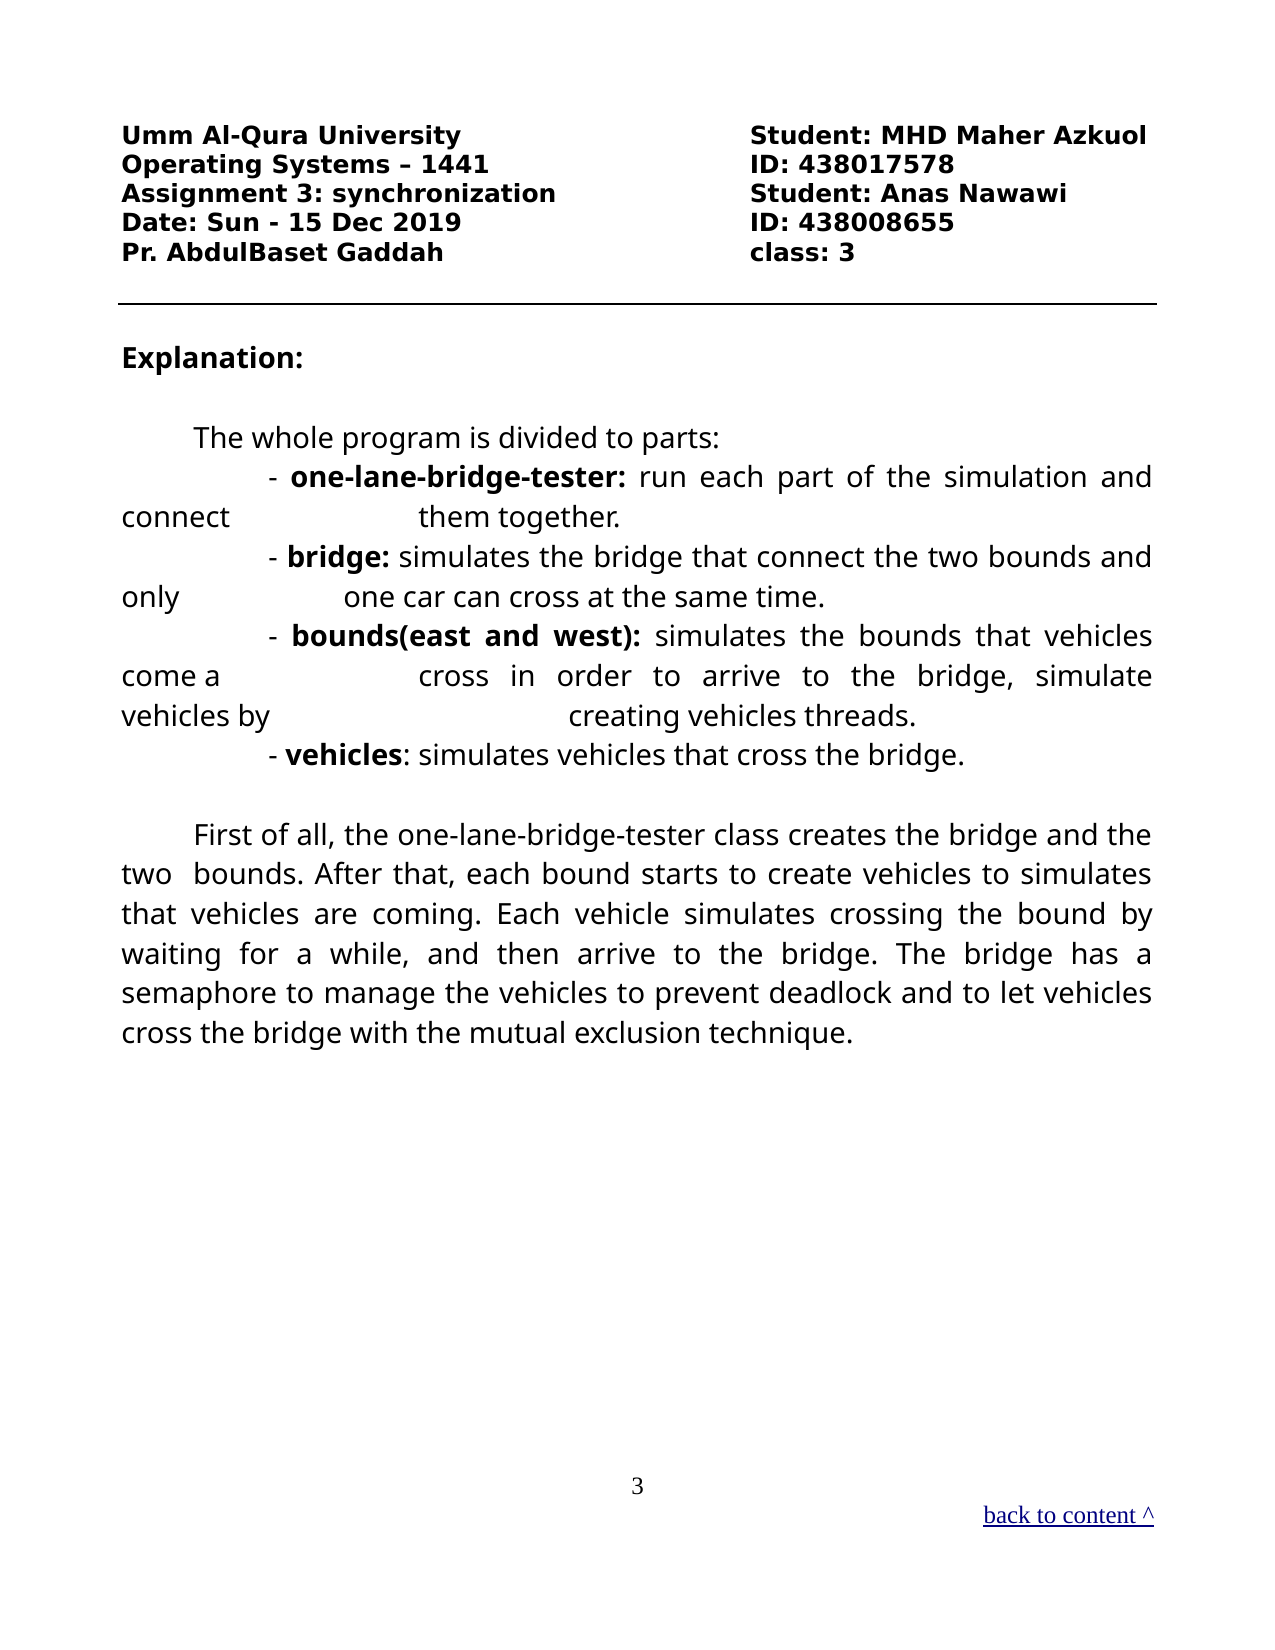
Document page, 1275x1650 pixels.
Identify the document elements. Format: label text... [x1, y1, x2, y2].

text Explanation: [118, 335, 1157, 377]
text - one-lane-bridge-tester: run each part of the simulation and connect them together. [118, 457, 1157, 536]
text - bridge: simulates the bridge that connect the two bounds and only one car can cross at the same time. [118, 536, 1157, 616]
text - bounds(east and west): simulates the bounds that vehicles come a cross in order to arrive to the bridge, simulate vehicles by creating vehicles threads. [118, 616, 1157, 734]
text First of all, the one-lane-bridge-tester class creates the bridge and the two bounds. After that, each bound starts to create vehicles to simulates that vehicles are coming. Each vehicle simulates crossing the bound by waiting for a while, and then arrive to the bridge. The bridge has a semaphore to manage the vehicles to prevent deadlock and to let vehicles cross the bridge with the mutual exclusion technique. [118, 814, 1157, 1055]
text The whole program is divided to parts: [118, 417, 1157, 457]
text - vehicles: simulates vehicles that cross the bridge. [118, 734, 1157, 774]
